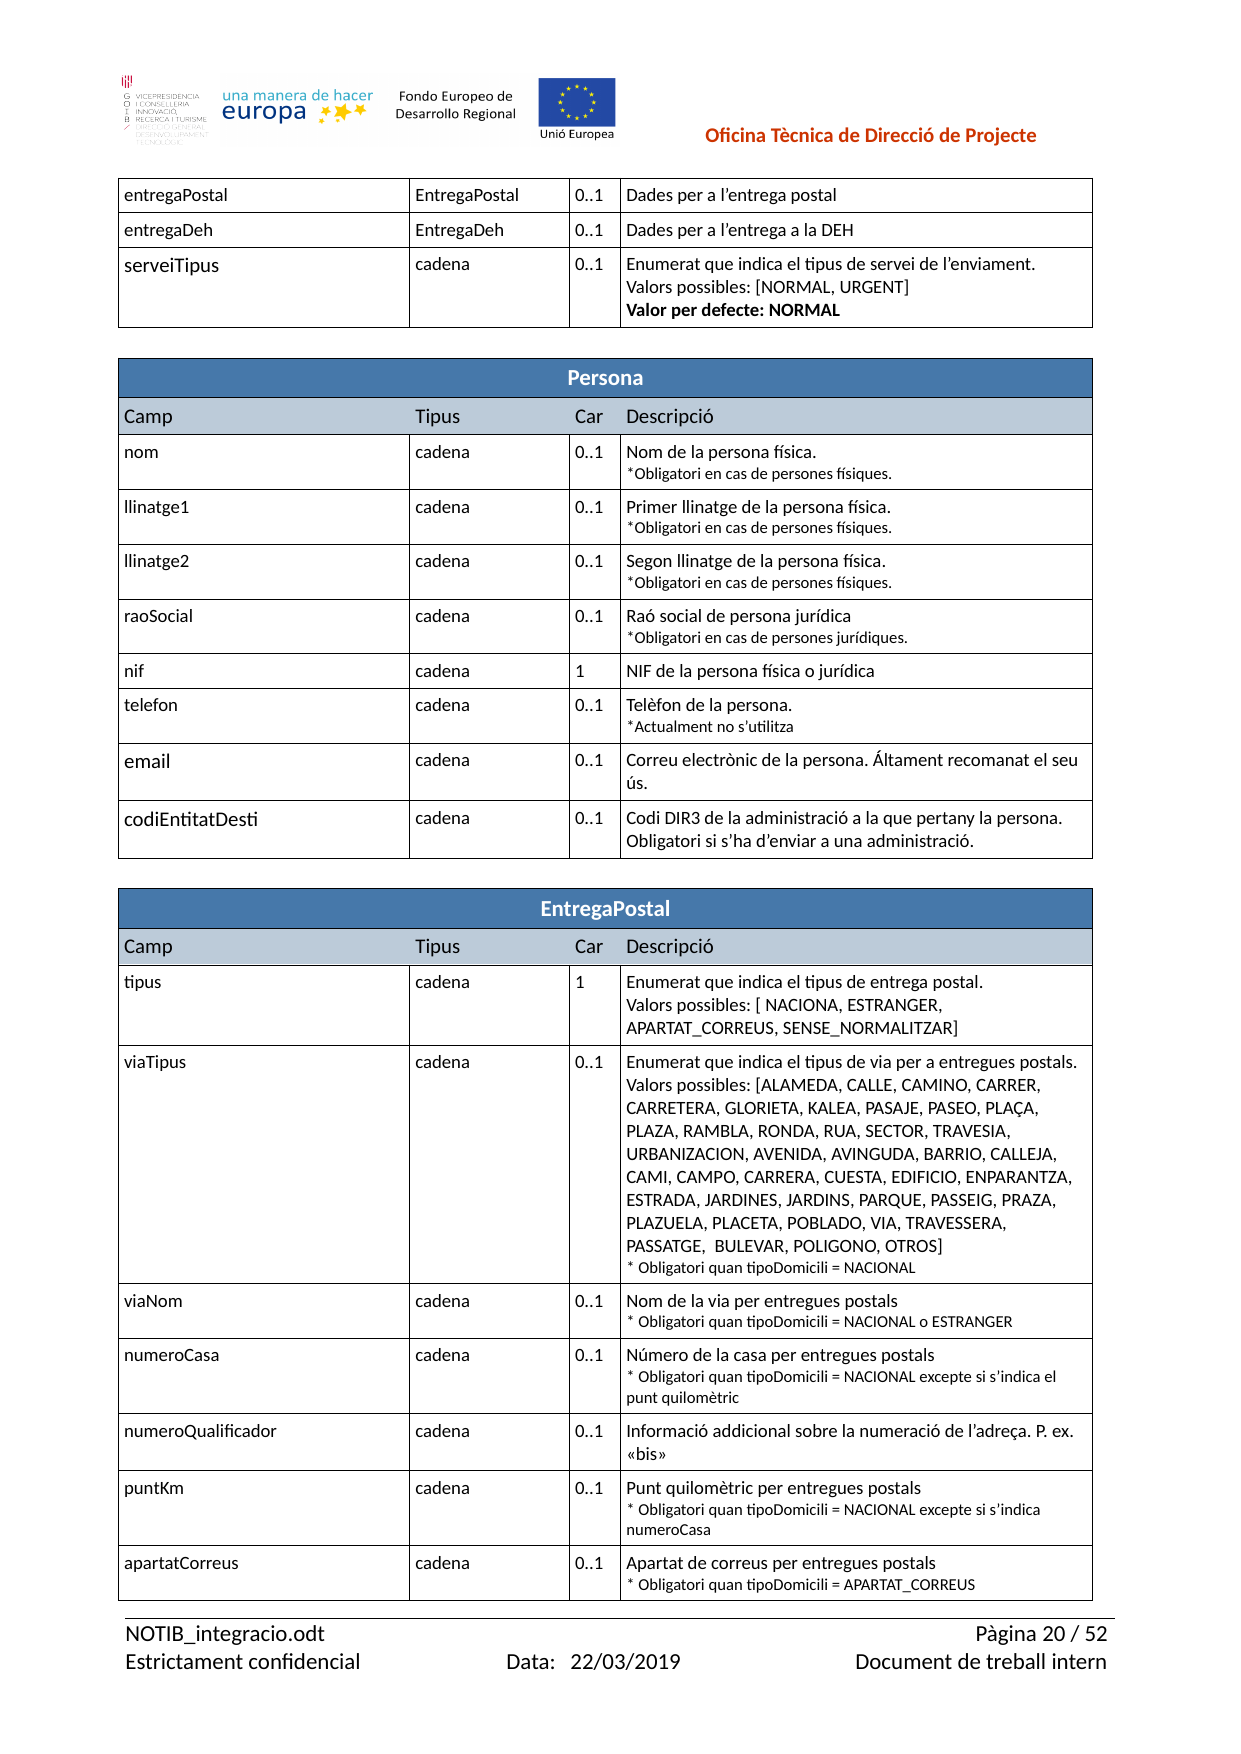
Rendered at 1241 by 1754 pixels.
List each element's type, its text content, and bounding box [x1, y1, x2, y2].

table_cell codiEntitatDesti [119, 801, 409, 857]
table_cell Número de la casa per entregues postals * Obligatori quan tipoDomicili = NACIONAL excepte si s’indica el punt quilomètric [621, 1339, 1092, 1413]
table_cell 0..1 [570, 1284, 620, 1338]
table_cell serveiTipus [119, 248, 409, 327]
picture [219, 73, 621, 147]
table_cell cadena [410, 689, 569, 743]
table_cell Descripció [620, 929, 1092, 964]
table_cell 0..1 [570, 1414, 620, 1470]
table_cell llinatge1 [119, 490, 409, 544]
table_cell cadena [410, 1546, 569, 1600]
table_cell Apartat de correus per entregues postals * Obligatori quan tipoDomicili = APARTAT_CORREUS [621, 1546, 1092, 1600]
table_cell apartatCorreus [119, 1546, 409, 1600]
table_cell Segon llinatge de la persona física. *Obligatori en cas de persones físiques. [621, 545, 1092, 598]
table_cell nif [119, 654, 409, 688]
table_cell Informació addicional sobre la numeració de l’adreça. P. ex. «bis» [621, 1414, 1092, 1470]
table_cell Camp [119, 398, 409, 434]
table_header EntregaPostal [119, 889, 1092, 928]
table_cell Codi DIR3 de la administració a la que pertany la persona. Obligatori si s’ha d’enviar a una administració. [621, 801, 1092, 857]
table_cell cadena [410, 1414, 569, 1470]
table_cell Dades per a l’entrega postal [621, 179, 1092, 212]
table_cell cadena [410, 966, 569, 1045]
table_cell 0..1 [570, 1471, 620, 1545]
table_cell viaTipus [119, 1046, 409, 1283]
table_cell cadena [410, 744, 569, 800]
table_cell cadena [410, 435, 569, 489]
table_cell numeroCasa [119, 1339, 409, 1413]
table_cell Descripció [620, 398, 1092, 434]
table_cell telefon [119, 689, 409, 743]
table_header Persona [119, 359, 1092, 397]
table_cell 0..1 [570, 689, 620, 743]
table_cell raoSocial [119, 600, 409, 653]
table_cell llinatge2 [119, 545, 409, 598]
table_cell Correu electrònic de la persona. Áltament recomanat el seu ús. [621, 744, 1092, 800]
table_cell Punt quilomètric per entregues postals * Obligatori quan tipoDomicili = NACIONAL excepte si s’indica numeroCasa [621, 1471, 1092, 1545]
table_cell Tipus [409, 929, 569, 964]
table_cell Enumerat que indica el tipus de entrega postal. Valors possibles: [ NACIONA, ESTRANGER, APARTAT_CORREUS, SENSE_NORMALITZAR] [621, 966, 1092, 1045]
table_cell entregaDeh [119, 213, 409, 247]
table_cell cadena [410, 545, 569, 598]
table_cell Raó social de persona jurídica *Obligatori en cas de persones jurídiques. [621, 600, 1092, 653]
table_cell 0..1 [570, 179, 620, 212]
table_cell cadena [410, 801, 569, 857]
table_cell Primer llinatge de la persona física. *Obligatori en cas de persones físiques. [621, 490, 1092, 544]
table_cell puntKm [119, 1471, 409, 1545]
table_cell cadena [410, 1339, 569, 1413]
table_cell Enumerat que indica el tipus de servei de l’enviament. Valors possibles: [NORMAL, URGENT] Valor per defecte: NORMAL [621, 248, 1092, 327]
table_cell 1 [570, 654, 620, 688]
table_cell 0..1 [570, 600, 620, 653]
table_cell 0..1 [570, 248, 620, 327]
table_cell cadena [410, 248, 569, 327]
table_cell 0..1 [570, 435, 620, 489]
table_cell numeroQualificador [119, 1414, 409, 1470]
table_cell Telèfon de la persona. *Actualment no s’utilitza [621, 689, 1092, 743]
table_cell viaNom [119, 1284, 409, 1338]
table_cell Camp [119, 929, 409, 964]
picture [118, 73, 213, 147]
table_cell cadena [410, 600, 569, 653]
table_cell EntregaPostal [410, 179, 569, 212]
table_cell 0..1 [570, 1339, 620, 1413]
table_cell email [119, 744, 409, 800]
table_cell NIF de la persona física o jurídica [621, 654, 1092, 688]
table_cell Car [569, 398, 620, 434]
table_cell cadena [410, 490, 569, 544]
table_cell 0..1 [570, 744, 620, 800]
table_cell cadena [410, 1046, 569, 1283]
table_cell tipus [119, 966, 409, 1045]
table_cell 0..1 [570, 213, 620, 247]
table_cell 0..1 [570, 545, 620, 598]
table_cell Tipus [409, 398, 569, 434]
table_cell Enumerat que indica el tipus de via per a entregues postals. Valors possibles: [ALAMEDA, CALLE, CAMINO, CARRER, CARRETERA, GLORIETA, KALEA, PASAJE, PASEO, PLAÇA, PLAZA, RAMBLA, RONDA, RUA, SECTOR, TRAVESIA, URBANIZACION, AVENIDA, AVINGUDA, BARRIO, CALLEJA, CAMI, CAMPO, CARRERA, CUESTA, EDIFICIO, ENPARANTZA, ESTRADA, JARDINES, JARDINS, PARQUE, PASSEIG, PRAZA, PLAZUELA, PLACETA, POBLADO, VIA, TRAVESSERA, PASSATGE, BULEVAR, POLIGONO, OTROS] * Obligatori quan tipoDomicili = NACIONAL [621, 1046, 1092, 1283]
table_cell Dades per a l’entrega a la DEH [621, 213, 1092, 247]
table_cell Car [569, 929, 620, 964]
table_cell cadena [410, 1471, 569, 1545]
table_cell 0..1 [570, 1546, 620, 1600]
table_cell 0..1 [570, 801, 620, 857]
table_cell 0..1 [570, 1046, 620, 1283]
table_cell cadena [410, 654, 569, 688]
table_cell Nom de la persona física. *Obligatori en cas de persones físiques. [621, 435, 1092, 489]
table_cell Nom de la via per entregues postals * Obligatori quan tipoDomicili = NACIONAL o ESTRANGER [621, 1284, 1092, 1338]
table_cell 1 [570, 966, 620, 1045]
table_cell nom [119, 435, 409, 489]
table_cell entregaPostal [119, 179, 409, 212]
table_cell 0..1 [570, 490, 620, 544]
table_cell cadena [410, 1284, 569, 1338]
table_cell EntregaDeh [410, 213, 569, 247]
